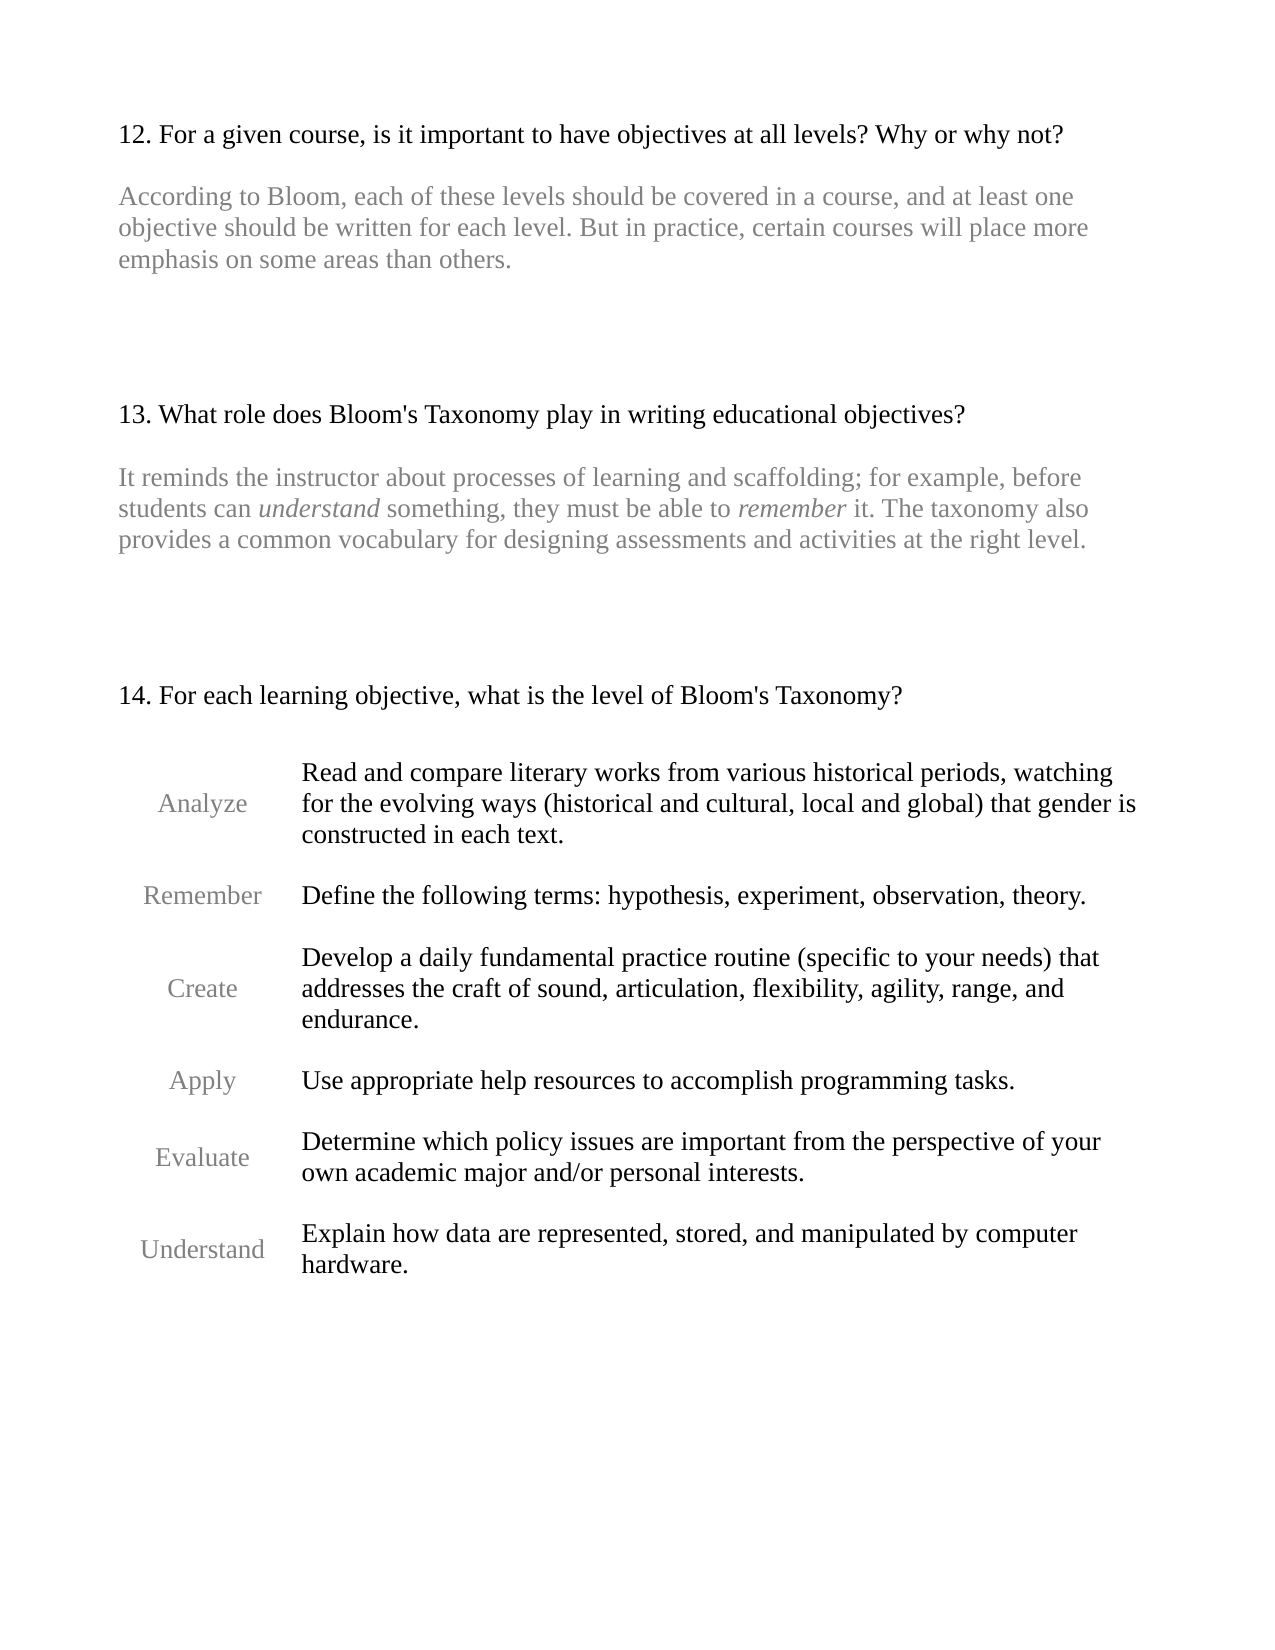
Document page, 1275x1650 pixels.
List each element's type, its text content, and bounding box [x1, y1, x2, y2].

table_cell Understand [118, 1203, 286, 1295]
table_cell Develop a daily fundamental practice routine (specific to your needs) that addresses the craft of sound, articulation, flexibility, agility, range, and endurance. [286, 926, 1157, 1049]
table_cell Use appropriate help resources to accomplish programming tasks. [286, 1049, 1157, 1110]
table_cell Evaluate [118, 1110, 286, 1202]
table_cell Apply [118, 1049, 286, 1110]
table_header Analyze [118, 741, 286, 864]
text It reminds the instructor about processes of learning and scaffolding; for example, before students can understand something, they must be able to remember it. The taxonomy also provides a common vocabulary for designing assessments and activities at the right level. [118, 461, 1157, 554]
table_cell Create [118, 926, 286, 1049]
text According to Bloom, each of these levels should be covered in a course, and at least one objective should be written for each level. But in practice, certain courses will place more emphasis on some areas than others. [118, 180, 1157, 274]
table_cell Determine which policy issues are important from the perspective of your own academic major and/or personal interests. [286, 1110, 1157, 1202]
table_cell Remember [118, 865, 286, 926]
text 14. For each learning objective, what is the level of Bloom's Taxonomy? [118, 679, 1157, 710]
table_cell Explain how data are represented, stored, and manipulated by computer hardware. [286, 1203, 1157, 1295]
table_cell Define the following terms: hypothesis, experiment, observation, theory. [286, 865, 1157, 926]
table_header Read and compare literary works from various historical periods, watching for the evolving ways (historical and cultural, local and global) that gender is constructed in each text. [286, 741, 1157, 864]
text 13. What role does Bloom's Taxonomy play in writing educational objectives? [118, 398, 1157, 429]
text 12. For a given course, is it important to have objectives at all levels? Why or why not? [118, 118, 1157, 149]
